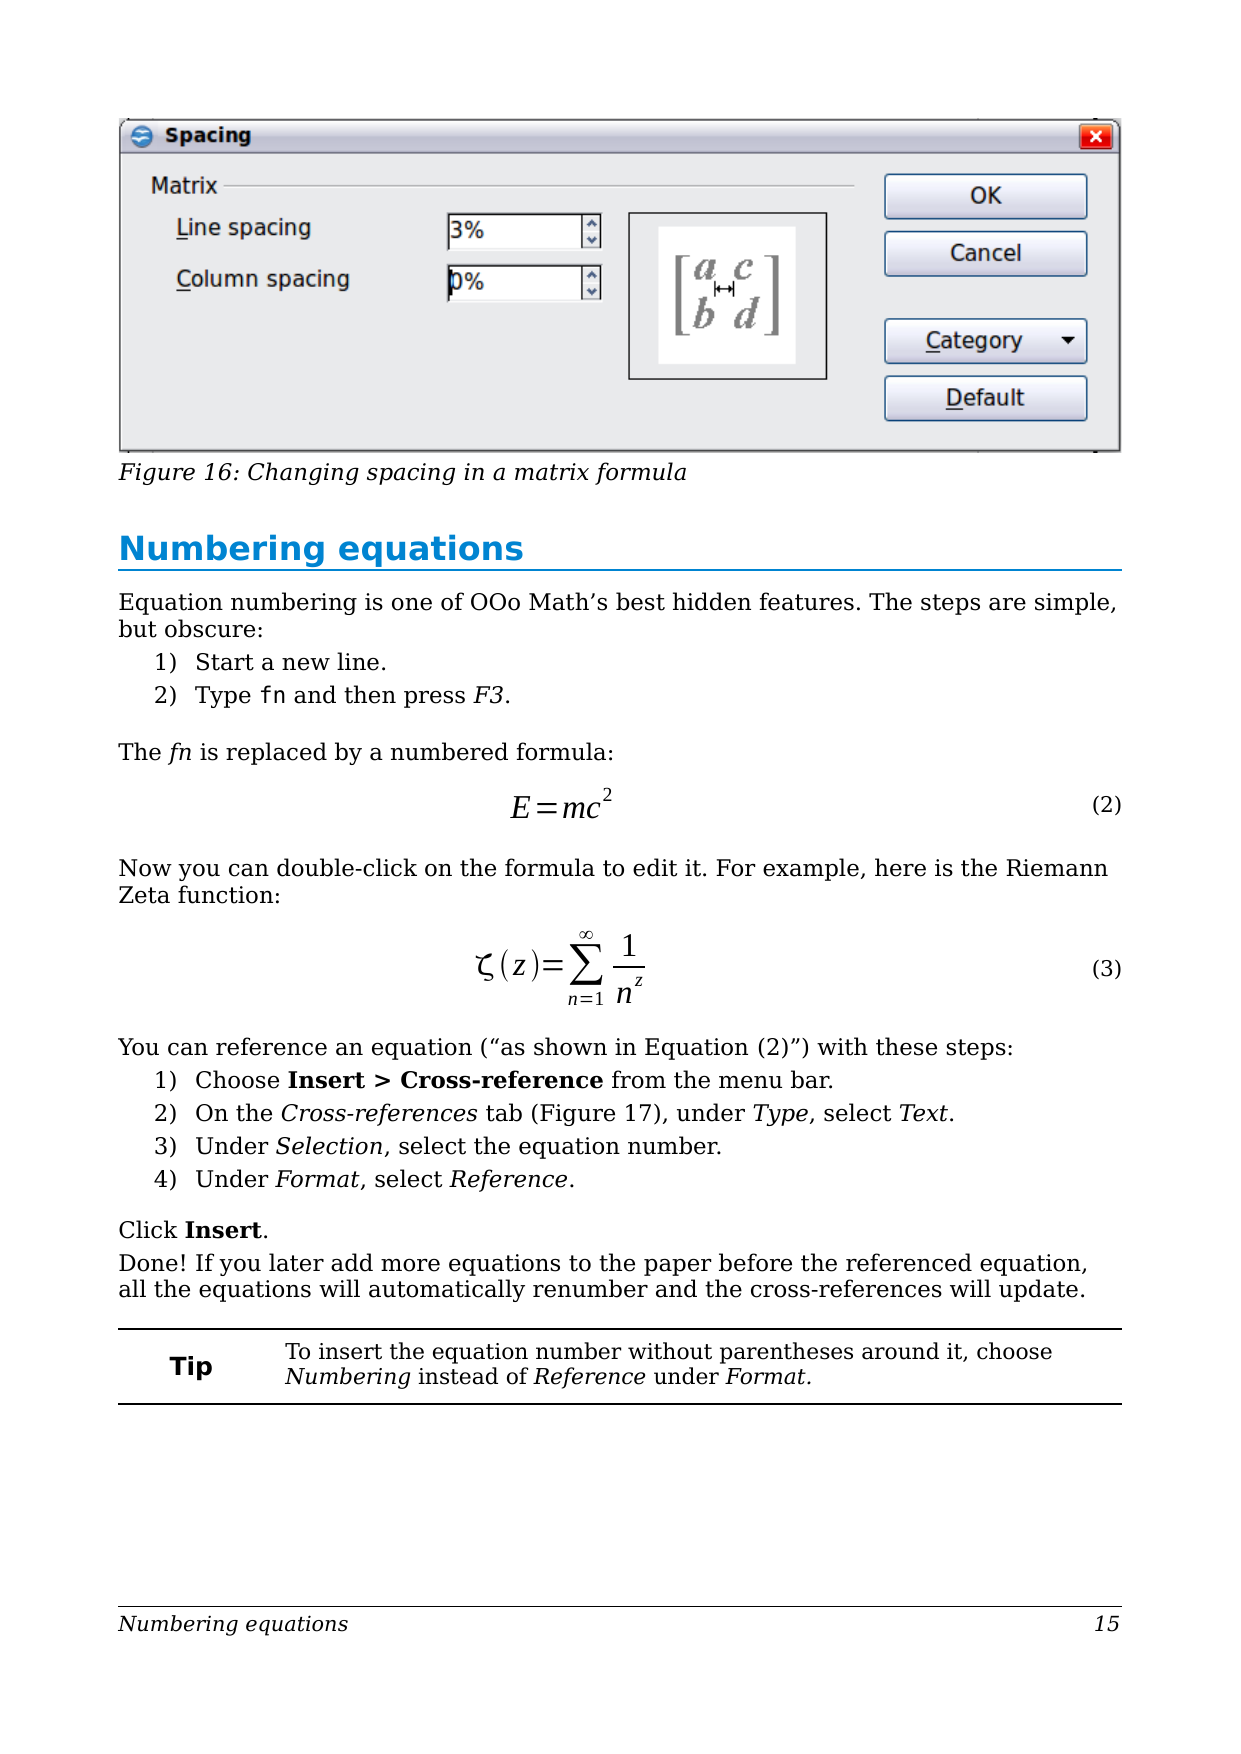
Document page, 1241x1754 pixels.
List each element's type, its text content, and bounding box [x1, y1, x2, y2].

text Now you can double-click on the formula to edit it. For example, here is the Riemann Zeta function: [118, 855, 1122, 908]
table_header (3) [1010, 927, 1122, 1010]
text Figure 16: Changing spacing in a matrix formula [119, 459, 1122, 485]
table_header [118, 927, 1010, 1010]
list You can reference an equation (“as shown in Equation (2)”) with these steps: [118, 1034, 1122, 1060]
list Equation numbering is one of OOo Math’s best hidden features. The steps are simple, but obscure: [118, 589, 1122, 643]
text The fn is replaced by a numbered formula: [118, 739, 1122, 766]
list On the Cross-references tab (Figure 17), under Type, select Text. [177, 1100, 1122, 1127]
table_header Tip [118, 1330, 264, 1403]
table_header To insert the equation number without parentheses around it, choose Numbering instead of Reference under Format. [264, 1330, 1122, 1403]
list Type fn and then press F3. [177, 682, 1122, 709]
list Start a new line. [177, 649, 1122, 676]
list Choose Insert > Cross-reference from the menu bar. [177, 1067, 1122, 1094]
text Done! If you later add more equations to the paper before the referenced equation, all the equations will automatically renumber and the cross-references will update. [118, 1250, 1122, 1303]
table_header [118, 784, 1010, 826]
list Under Selection, select the equation number. [177, 1133, 1122, 1160]
list Under Format, select Reference. [177, 1166, 1122, 1193]
table_header (2) [1010, 784, 1122, 826]
picture [118, 118, 1122, 453]
text Click Insert. [118, 1217, 1122, 1243]
subtitle Numbering equations [118, 530, 1122, 569]
